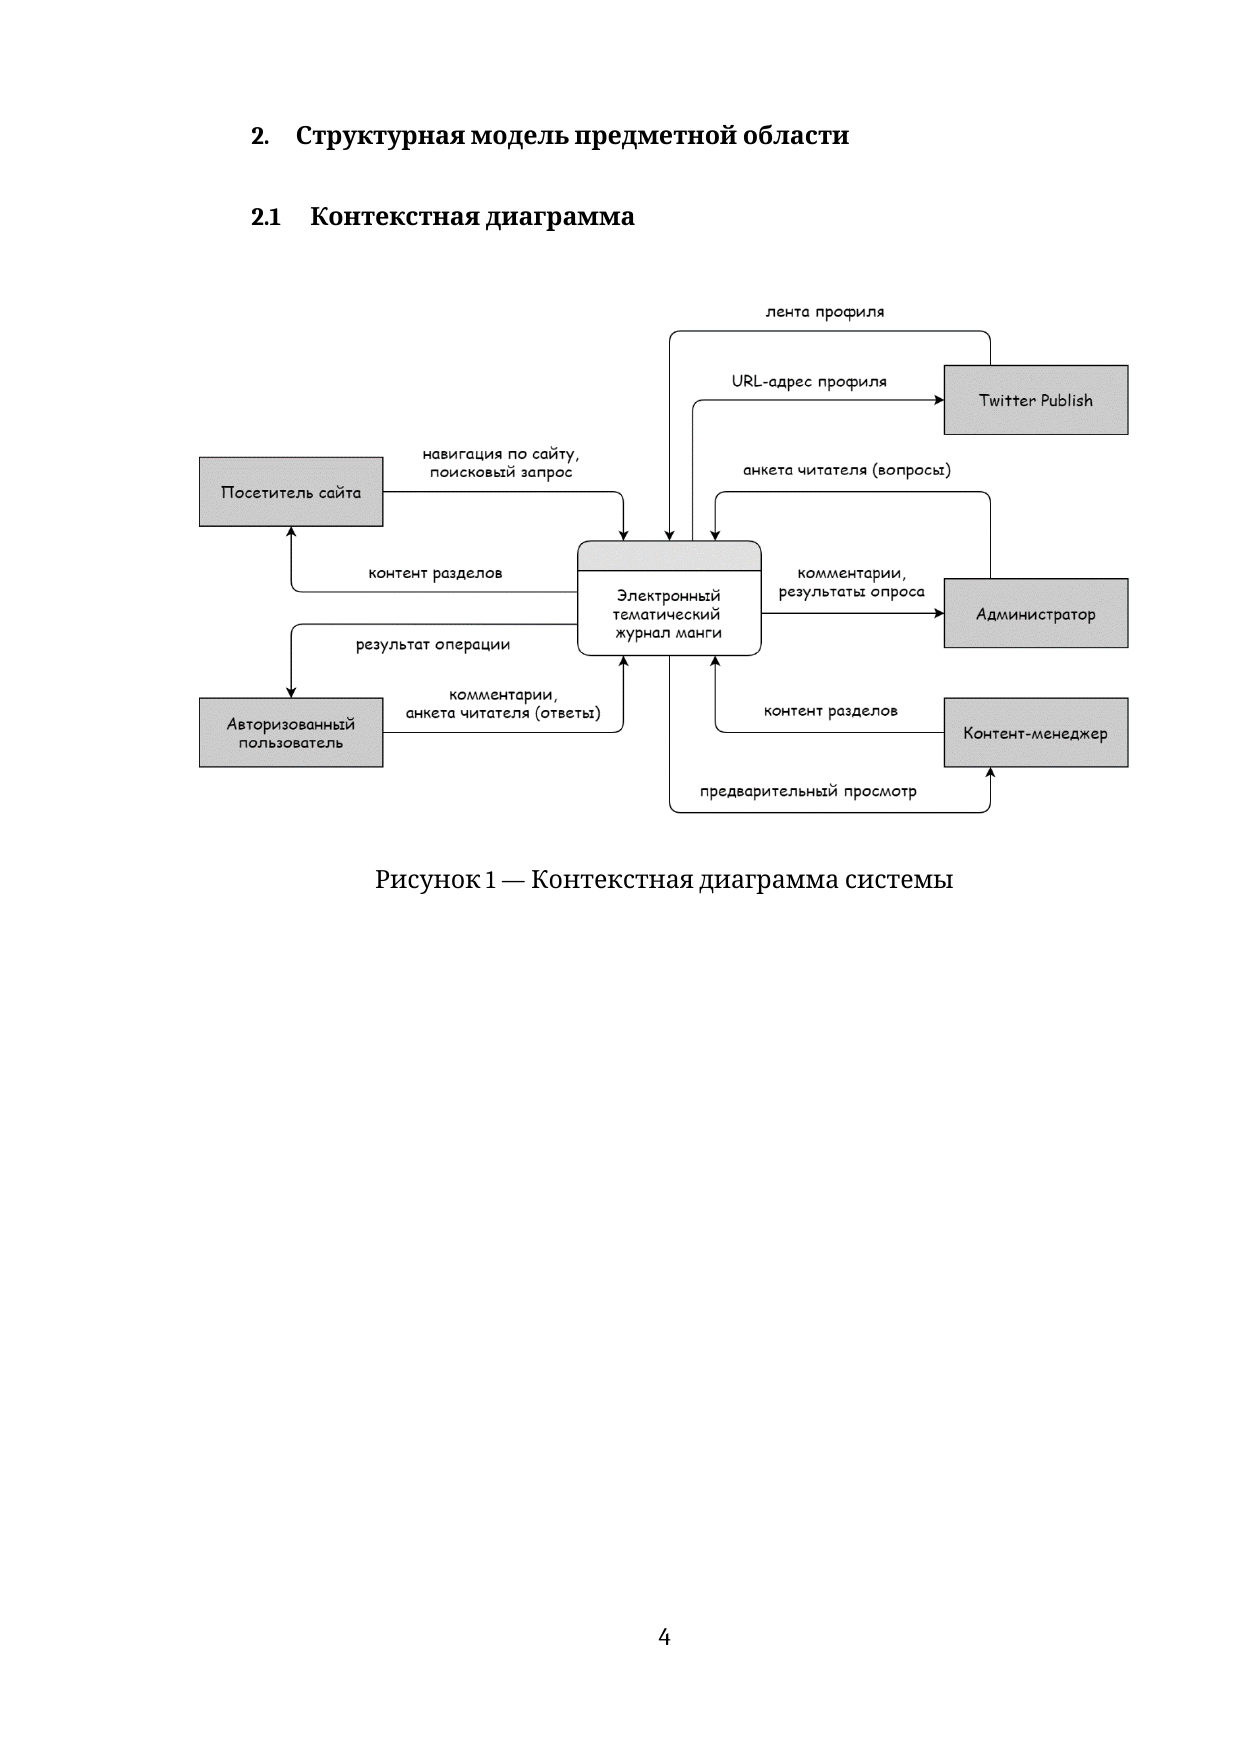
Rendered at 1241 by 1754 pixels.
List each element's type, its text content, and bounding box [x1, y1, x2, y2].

list Структурная модель предметной области [251, 122, 1152, 151]
list Контекстная диаграмма [251, 203, 1152, 231]
text Рисунок 1 — Контекстная диаграмма системы [177, 866, 1152, 895]
picture [194, 297, 1135, 829]
